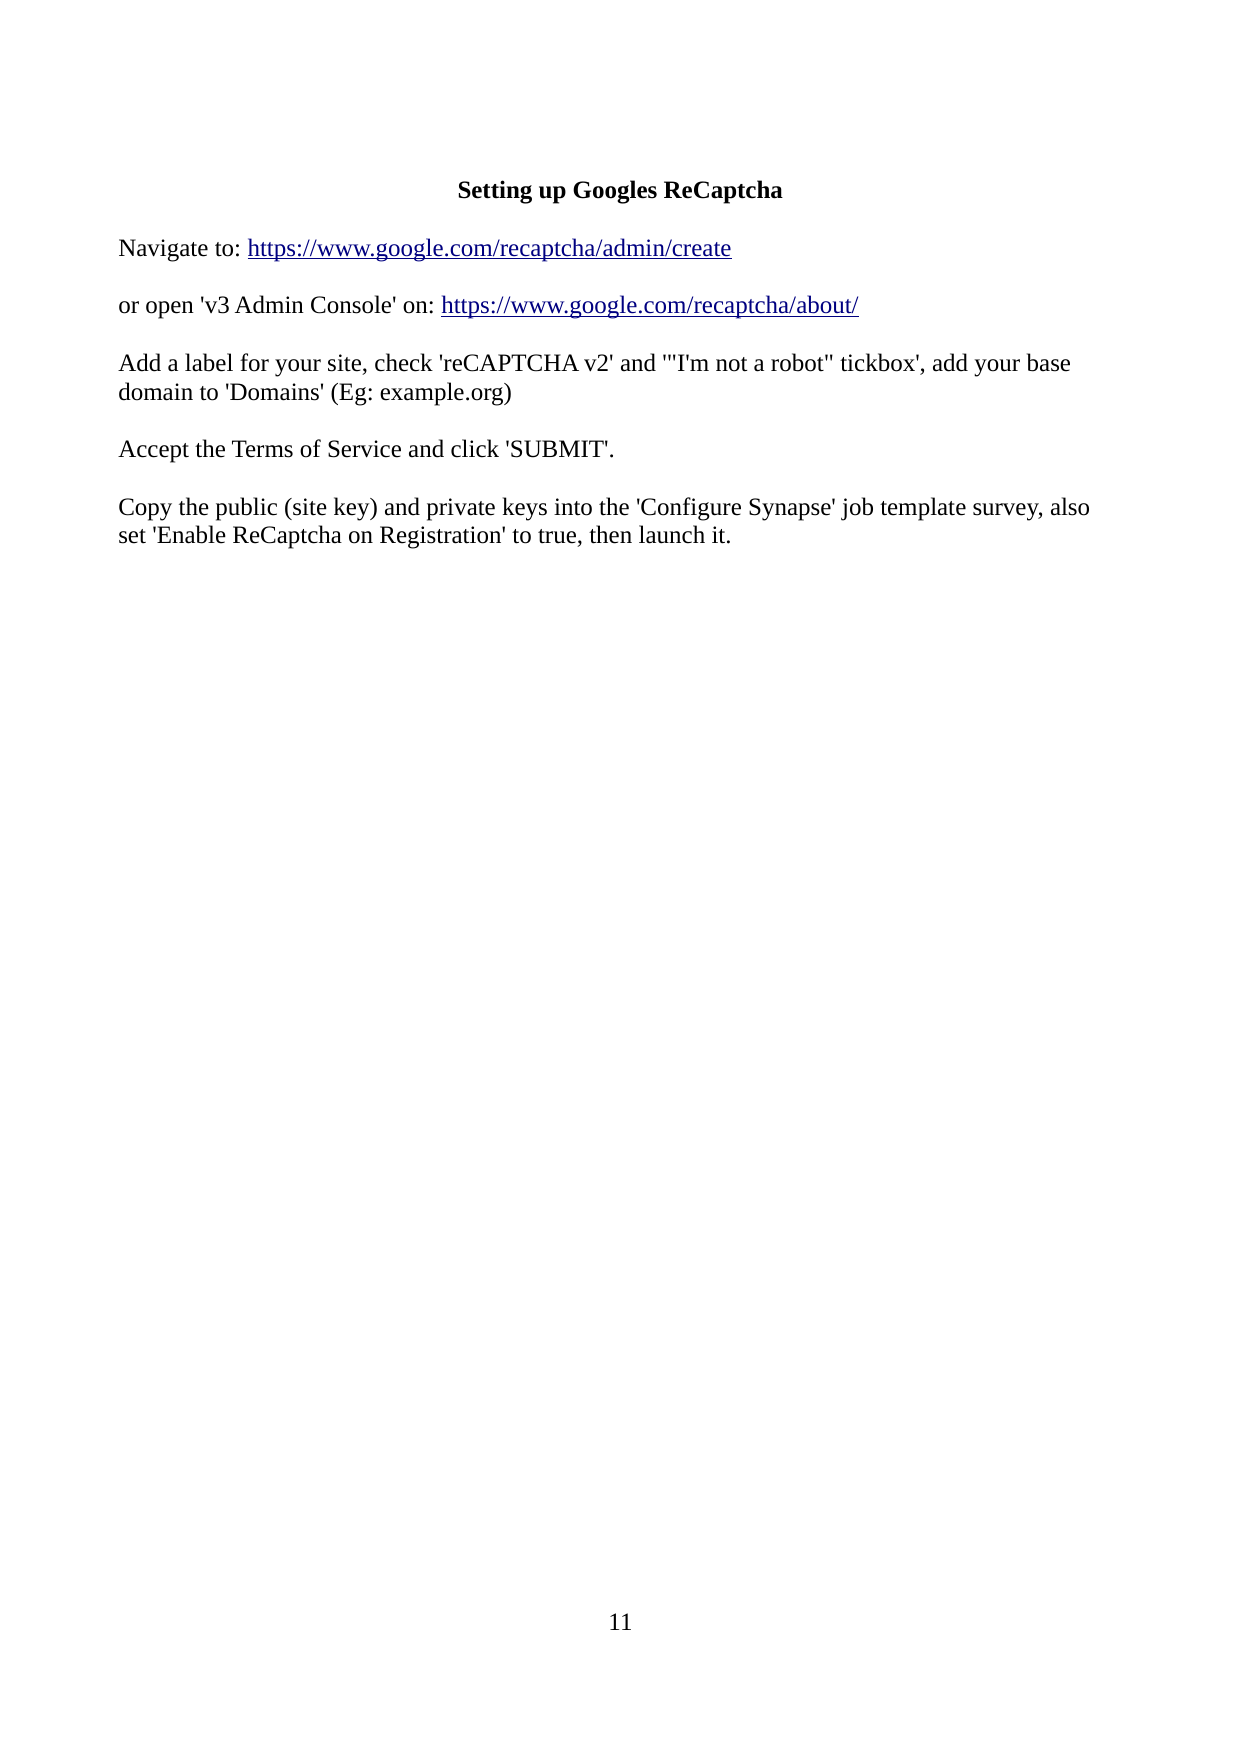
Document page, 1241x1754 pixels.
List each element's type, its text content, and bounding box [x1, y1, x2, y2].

text Navigate to: https://www.google.com/recaptcha/admin/create [118, 233, 1122, 262]
text Setting up Googles ReCaptcha [118, 176, 1122, 204]
text Copy the public (site key) and private keys into the 'Configure Synapse' job template survey, also set 'Enable ReCaptcha on Registration' to true, then launch it. [118, 492, 1122, 549]
text or open 'v3 Admin Console' on: https://www.google.com/recaptcha/about/ [118, 262, 1122, 319]
text Accept the Terms of Service and click 'SUBMIT'. [118, 434, 1122, 463]
text Add a label for your site, check 'reCAPTCHA v2' and '"I'm not a robot" tickbox', add your base domain to 'Domains' (Eg: example.org) [118, 348, 1122, 406]
